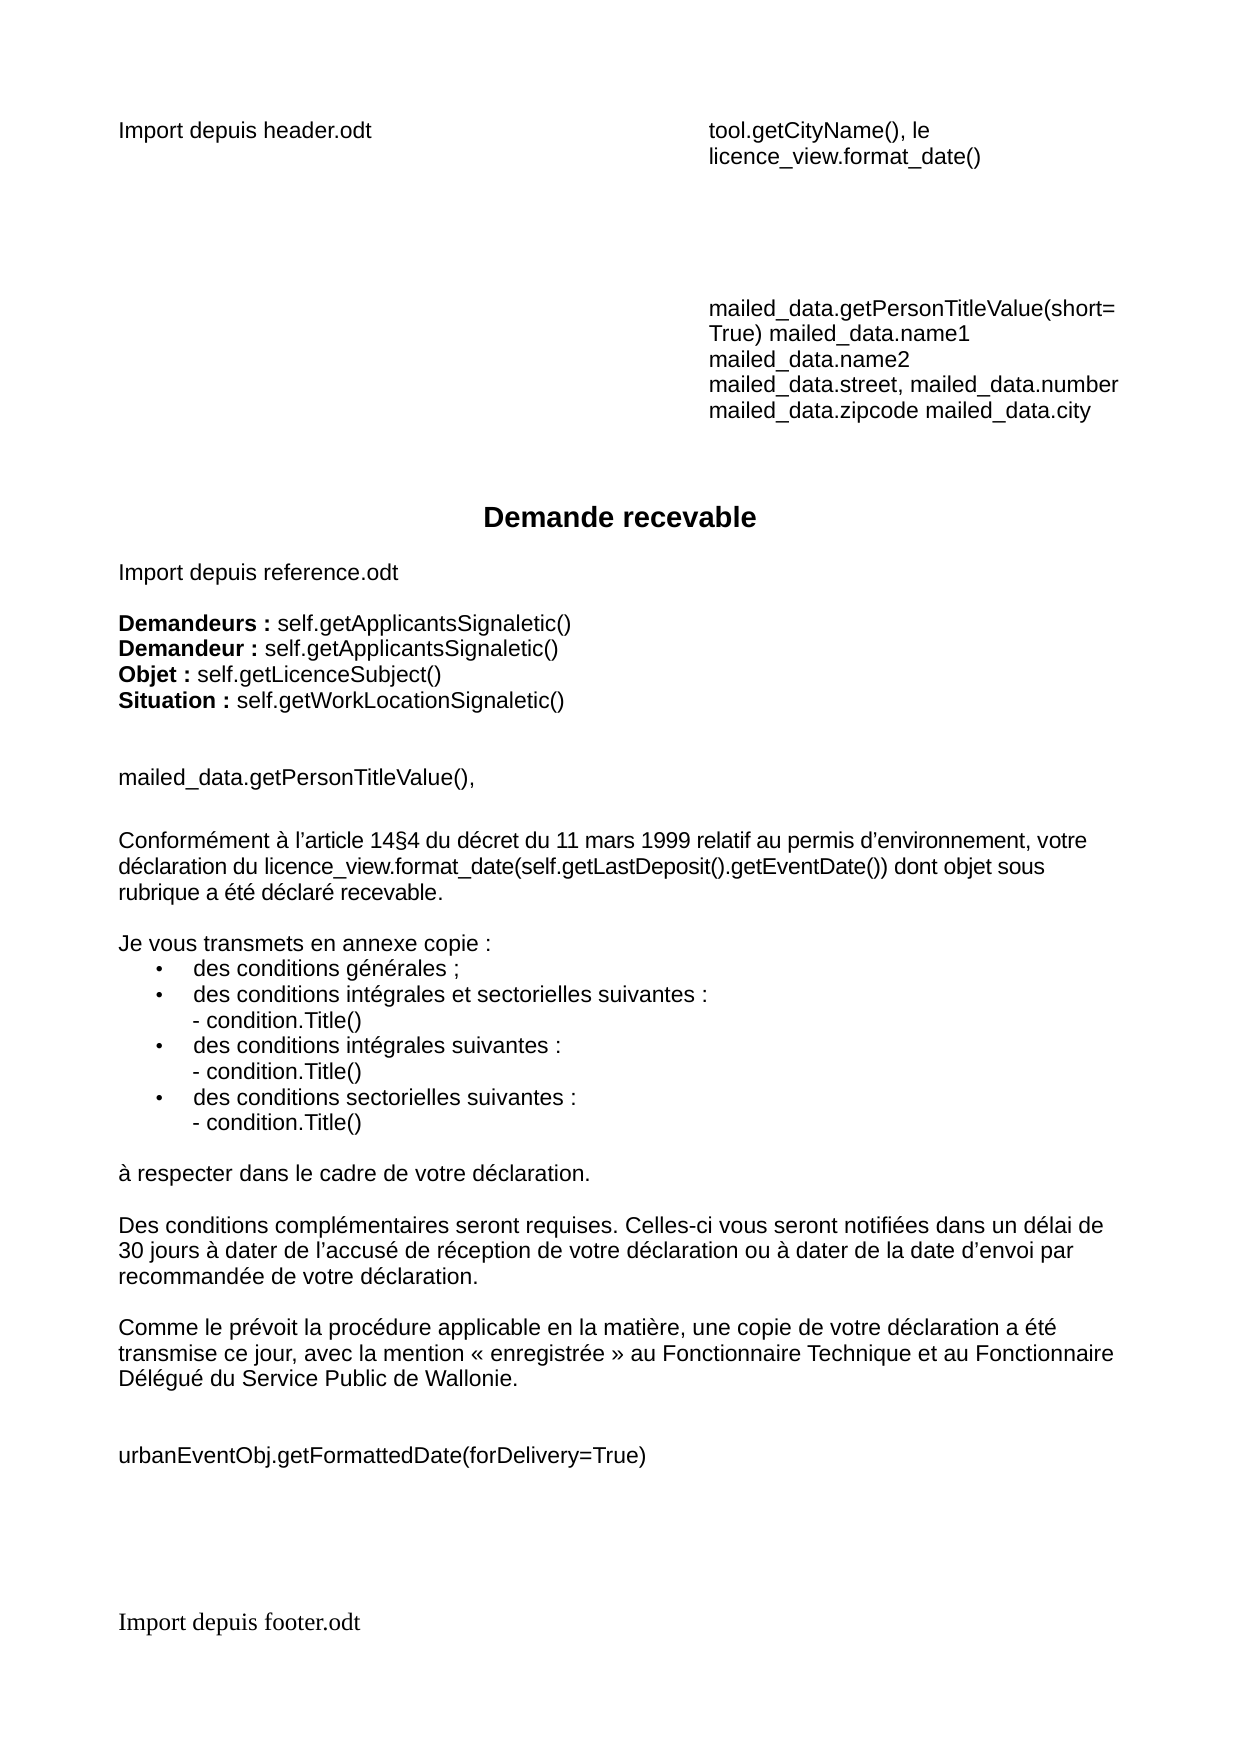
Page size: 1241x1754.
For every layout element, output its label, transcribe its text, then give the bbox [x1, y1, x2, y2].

text Import depuis reference.odt [118, 559, 1122, 585]
list des conditions intégrales et sectorielles suivantes : [156, 982, 1122, 1007]
text - condition.Title() [118, 1007, 1122, 1033]
title Demande recevable [118, 501, 1122, 534]
text - condition.Title() [118, 1110, 1122, 1136]
table_header tool.getCityName(), le licence_view.format_date() mailed_data.getPersonTitleValue(short=True) mailed_data.name1 mailed_data.name2 mailed_data.street, mailed_data.number mailed_data.zipcode mailed_data.city [709, 118, 1123, 436]
text à respecter dans le cadre de votre déclaration. [118, 1161, 1122, 1187]
text Conformément à l’article 14§4 du décret du 11 mars 1999 relatif au permis d’environnement, votre déclaration du licence_view.format_date(self.getLastDeposit().getEventDate()) dont objet sous rubrique a été déclaré recevable. [118, 828, 1122, 905]
text urbanEventObj.getFormattedDate(forDelivery=True) [118, 1443, 1122, 1469]
list des conditions générales ; [156, 956, 1122, 982]
text mailed_data.getPersonTitleValue(), [118, 764, 1122, 790]
text Objet : self.getLicenceSubject() [118, 662, 1122, 687]
text Demandeurs : self.getApplicantsSignaletic() [118, 611, 1122, 636]
text Je vous transmets en annexe copie : [118, 931, 1122, 956]
text Comme le prévoit la procédure applicable en la matière, une copie de votre déclaration a été transmise ce jour, avec la mention « enregistrée » au Fonctionnaire Technique et au Fonctionnaire Délégué du Service Public de Wallonie. [118, 1315, 1122, 1392]
list des conditions intégrales suivantes : [156, 1033, 1122, 1059]
table_header Import depuis header.odt [118, 118, 708, 436]
text Situation : self.getWorkLocationSignaletic() [118, 687, 1122, 713]
text Demandeur : self.getApplicantsSignaletic() [118, 636, 1122, 662]
text - condition.Title() [118, 1059, 1122, 1084]
list des conditions sectorielles suivantes : [156, 1084, 1122, 1110]
text Des conditions complémentaires seront requises. Celles-ci vous seront notifiées dans un délai de 30 jours à dater de l’accusé de réception de votre déclaration ou à dater de la date d’envoi par recommandée de votre déclaration. [118, 1212, 1122, 1289]
